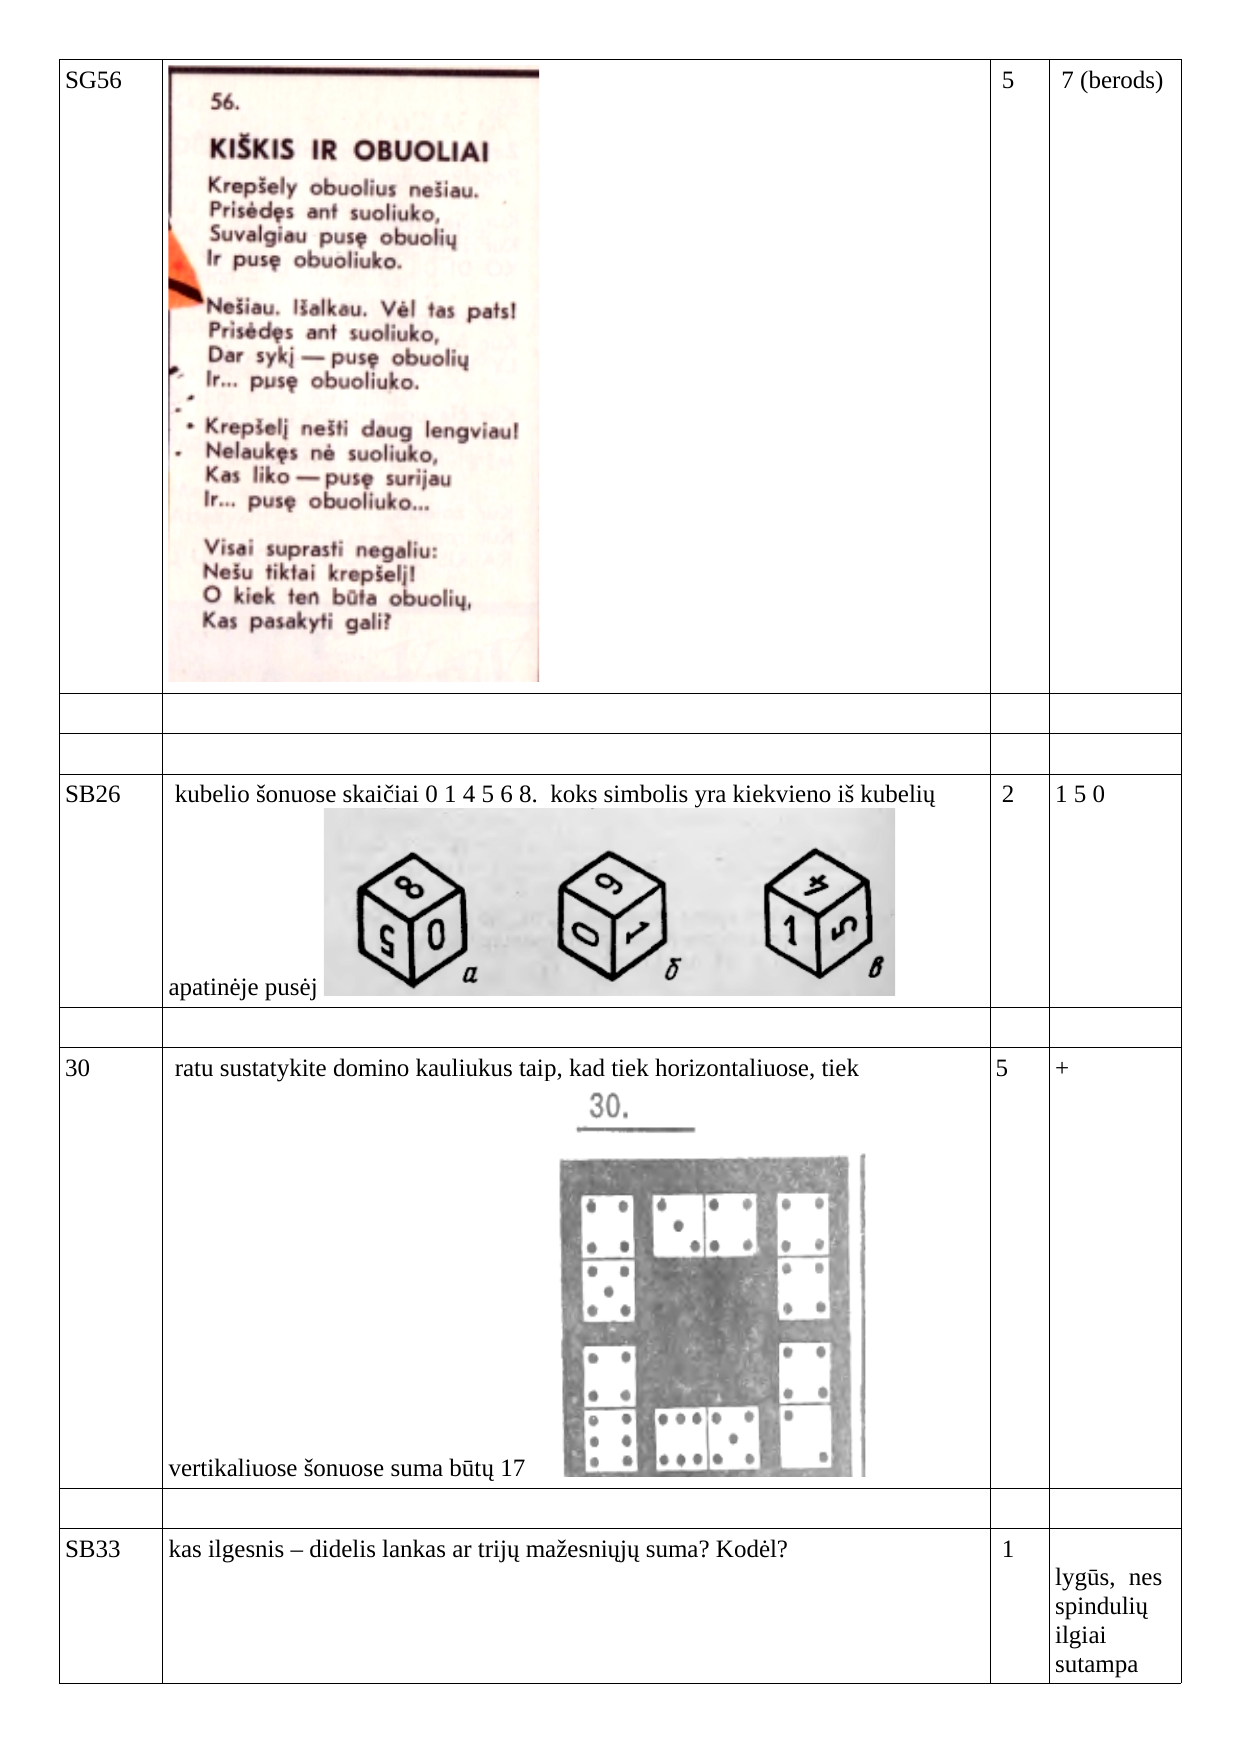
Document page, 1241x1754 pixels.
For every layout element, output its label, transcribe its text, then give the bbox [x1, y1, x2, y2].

table_cell [60, 694, 162, 733]
table_cell [991, 734, 1049, 773]
table_cell [1050, 734, 1181, 773]
table_cell [163, 694, 990, 733]
table_cell [991, 694, 1049, 733]
table_cell 7 (berods) [1050, 60, 1181, 693]
table_cell kubelio šonuose skaičiai 0 1 4 5 6 8. koks simbolis yra kiekvieno iš kubelių apatinėje pusėj [163, 775, 990, 1007]
table_cell [1050, 694, 1181, 733]
table_cell 5 [991, 1048, 1049, 1487]
table_cell + [1050, 1048, 1181, 1487]
table_cell 1 [991, 1529, 1049, 1683]
table_cell ratu sustatykite domino kauliukus taip, kad tiek horizontaliuose, tiek vertikaliuose šonuose suma būtų 17 [163, 1048, 990, 1487]
table_cell [991, 1008, 1049, 1047]
table_cell 2 [991, 775, 1049, 1007]
table_cell lygūs, nes spindulių ilgiai sutampa [1050, 1529, 1181, 1683]
table_cell [60, 1008, 162, 1047]
table_cell [163, 734, 990, 773]
table_cell 5 [991, 60, 1049, 693]
table_cell SB26 [60, 775, 162, 1007]
table_cell SB33 [60, 1529, 162, 1683]
table_cell [60, 1489, 162, 1528]
table_cell SG56 [60, 60, 162, 693]
table_cell [1050, 1008, 1181, 1047]
table_cell 30 [60, 1048, 162, 1487]
picture [168, 65, 540, 682]
table_cell [163, 1489, 990, 1528]
table_cell [1050, 1489, 1181, 1528]
table_cell 1 5 0 [1050, 775, 1181, 1007]
table_cell kas ilgesnis – didelis lankas ar trijų mažesniųjų suma? Kodėl? [163, 1529, 990, 1683]
table_cell [163, 60, 990, 693]
table_cell [991, 1489, 1049, 1528]
table_cell [163, 1008, 990, 1047]
table_cell [60, 734, 162, 773]
